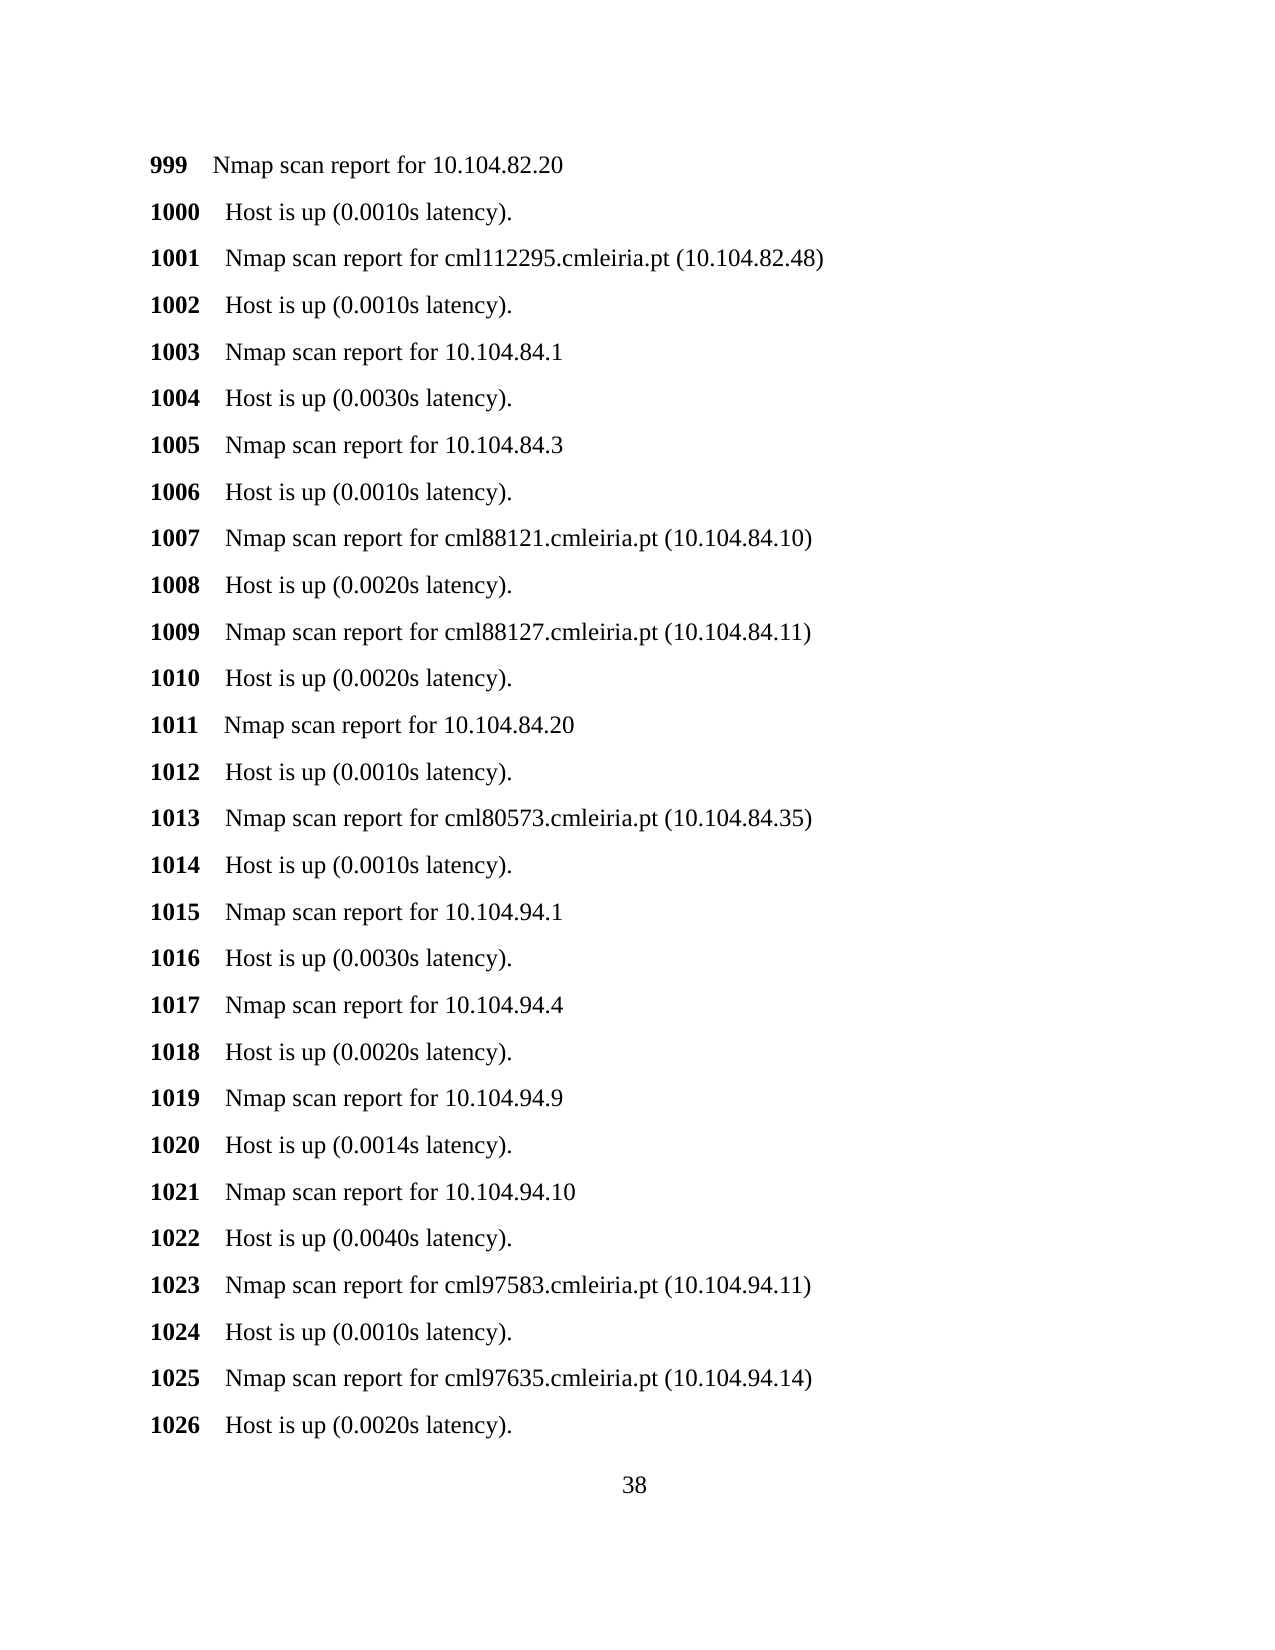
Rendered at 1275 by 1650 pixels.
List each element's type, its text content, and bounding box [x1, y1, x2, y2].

text 1018 Host is up (0.0020s latency). [150, 1037, 1125, 1065]
text 1017 Nmap scan report for 10.104.94.4 [150, 990, 1125, 1019]
text 1026 Host is up (0.0020s latency). [150, 1410, 1125, 1439]
text 1025 Nmap scan report for cml97635.cmleiria.pt (10.104.94.14) [150, 1363, 1125, 1392]
text 1022 Host is up (0.0040s latency). [150, 1223, 1125, 1252]
text 1019 Nmap scan report for 10.104.94.9 [150, 1083, 1125, 1112]
text 1005 Nmap scan report for 10.104.84.3 [150, 430, 1125, 459]
text 1002 Host is up (0.0010s latency). [150, 290, 1125, 319]
text 1023 Nmap scan report for cml97583.cmleiria.pt (10.104.94.11) [150, 1270, 1125, 1299]
text 1009 Nmap scan report for cml88127.cmleiria.pt (10.104.84.11) [150, 617, 1125, 645]
text 1007 Nmap scan report for cml88121.cmleiria.pt (10.104.84.10) [150, 523, 1125, 552]
text 1000 Host is up (0.0010s latency). [150, 197, 1125, 225]
text 1012 Host is up (0.0010s latency). [150, 757, 1125, 785]
text 1016 Host is up (0.0030s latency). [150, 943, 1125, 972]
text 1001 Nmap scan report for cml112295.cmleiria.pt (10.104.82.48) [150, 243, 1125, 272]
text 1008 Host is up (0.0020s latency). [150, 570, 1125, 599]
text 1013 Nmap scan report for cml80573.cmleiria.pt (10.104.84.35) [150, 803, 1125, 832]
text 1011 Nmap scan report for 10.104.84.20 [150, 710, 1125, 739]
text 1003 Nmap scan report for 10.104.84.1 [150, 337, 1125, 365]
text 1024 Host is up (0.0010s latency). [150, 1317, 1125, 1345]
text 1015 Nmap scan report for 10.104.94.1 [150, 897, 1125, 925]
text 1010 Host is up (0.0020s latency). [150, 663, 1125, 692]
text 1014 Host is up (0.0010s latency). [150, 850, 1125, 879]
text 1004 Host is up (0.0030s latency). [150, 383, 1125, 412]
text 999 Nmap scan report for 10.104.82.20 [150, 150, 1125, 179]
text 1021 Nmap scan report for 10.104.94.10 [150, 1177, 1125, 1205]
text 1020 Host is up (0.0014s latency). [150, 1130, 1125, 1159]
text 1006 Host is up (0.0010s latency). [150, 477, 1125, 505]
